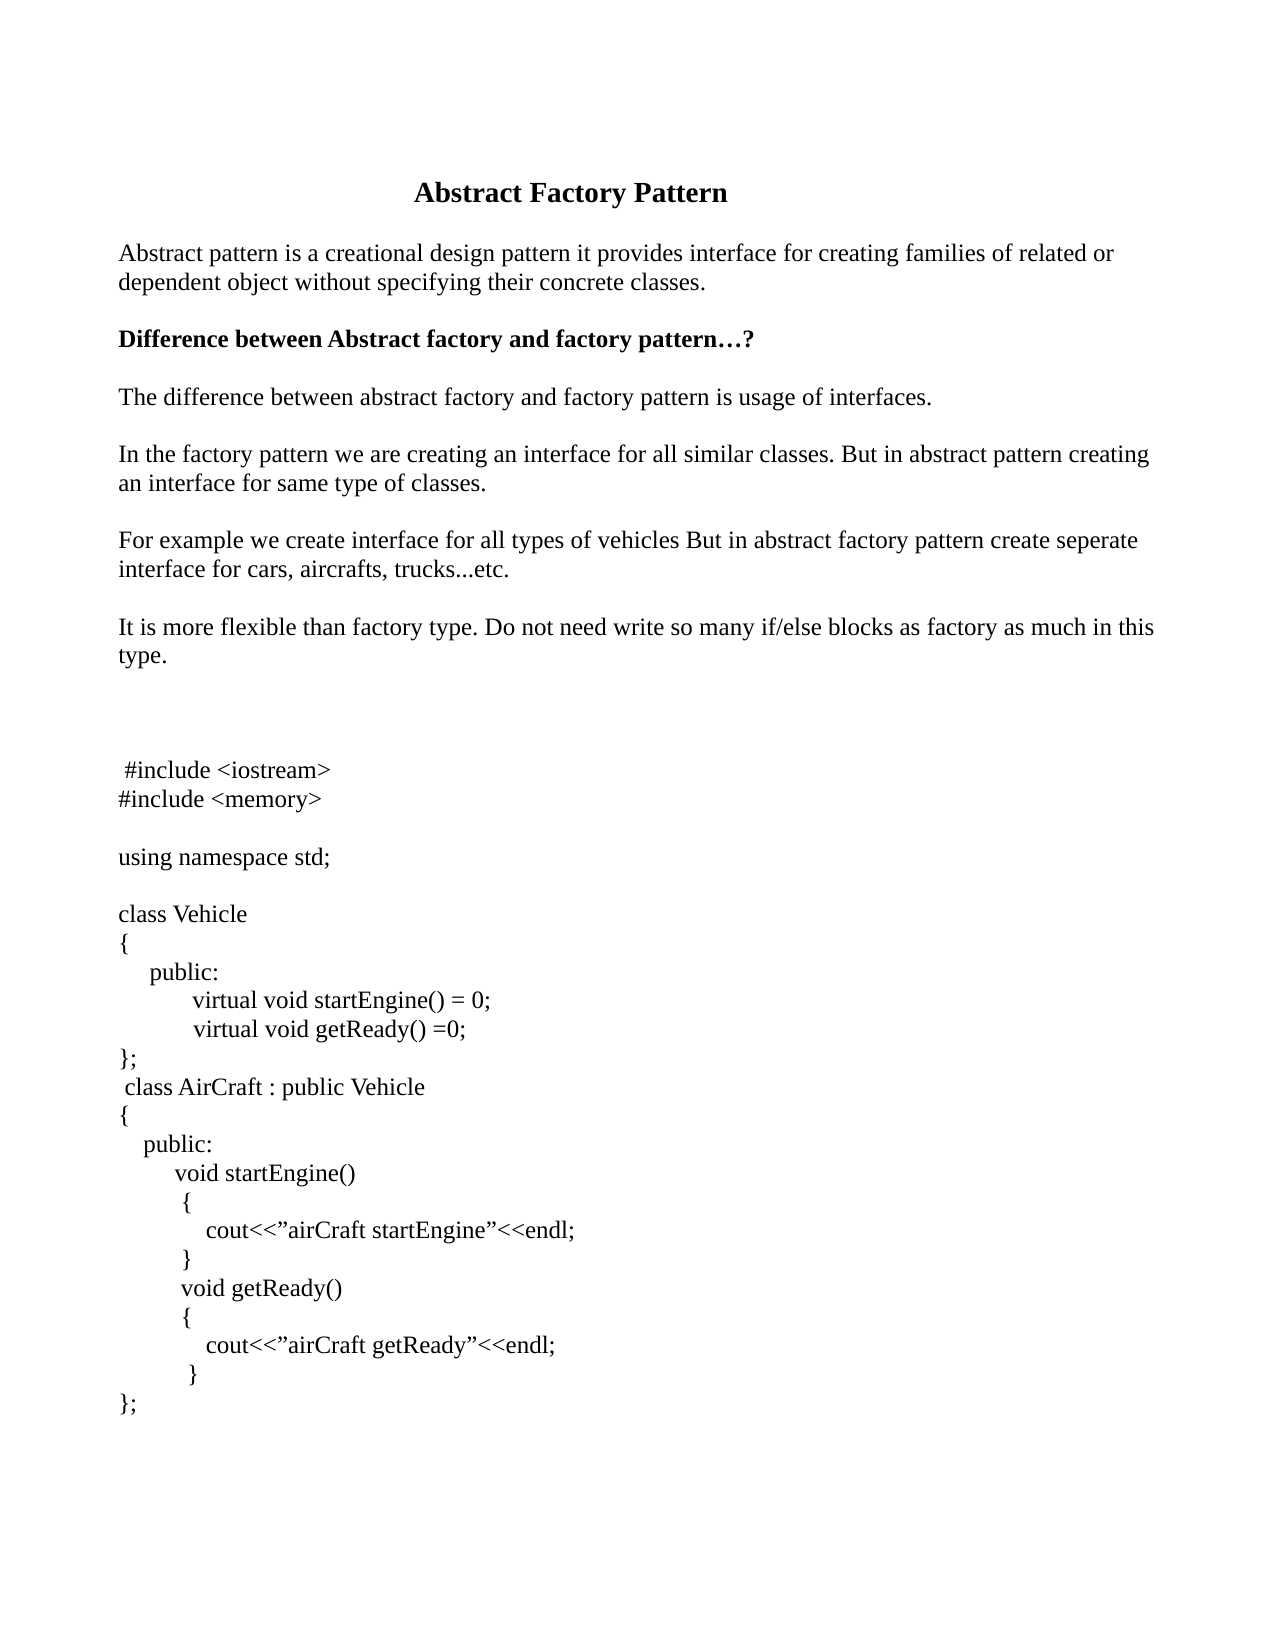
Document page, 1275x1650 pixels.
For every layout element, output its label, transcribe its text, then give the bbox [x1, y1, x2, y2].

text }; [118, 1043, 1157, 1072]
text cout<<”airCraft startEngine”<<endl; [118, 1215, 1157, 1244]
text For example we create interface for all types of vehicles But in abstract factory pattern create seperate interface for cars, aircrafts, trucks...etc. [118, 525, 1157, 583]
text Abstract pattern is a creational design pattern it provides interface for creating families of related or dependent object without specifying their concrete classes. [118, 238, 1157, 295]
text } [118, 1359, 1157, 1388]
text public: [118, 957, 1157, 985]
text { [118, 1100, 1157, 1129]
text #include <memory> [118, 784, 1157, 813]
text Difference between Abstract factory and factory pattern…? [118, 324, 1157, 353]
text { [118, 1302, 1157, 1330]
text void getReady() [118, 1273, 1157, 1302]
text In the factory pattern we are creating an interface for all similar classes. But in abstract pattern creating an interface for same type of classes. [118, 439, 1157, 497]
text It is more flexible than factory type. Do not need write so many if/else blocks as factory as much in this type. [118, 612, 1157, 669]
text Abstract Factory Pattern [118, 176, 1157, 209]
text void startEngine() [118, 1158, 1157, 1187]
text virtual void startEngine() = 0; [118, 985, 1157, 1014]
text } [118, 1244, 1157, 1273]
text #include <iostream> [118, 755, 1157, 784]
text using namespace std; [118, 842, 1157, 870]
text { [118, 928, 1157, 957]
text { [118, 1187, 1157, 1215]
text public: [118, 1129, 1157, 1158]
text class Vehicle [118, 899, 1157, 928]
text virtual void getReady() =0; [118, 1014, 1157, 1043]
text }; [118, 1388, 1157, 1417]
text The difference between abstract factory and factory pattern is usage of interfaces. [118, 382, 1157, 410]
text class AirCraft : public Vehicle [118, 1072, 1157, 1100]
text cout<<”airCraft getReady”<<endl; [118, 1330, 1157, 1359]
